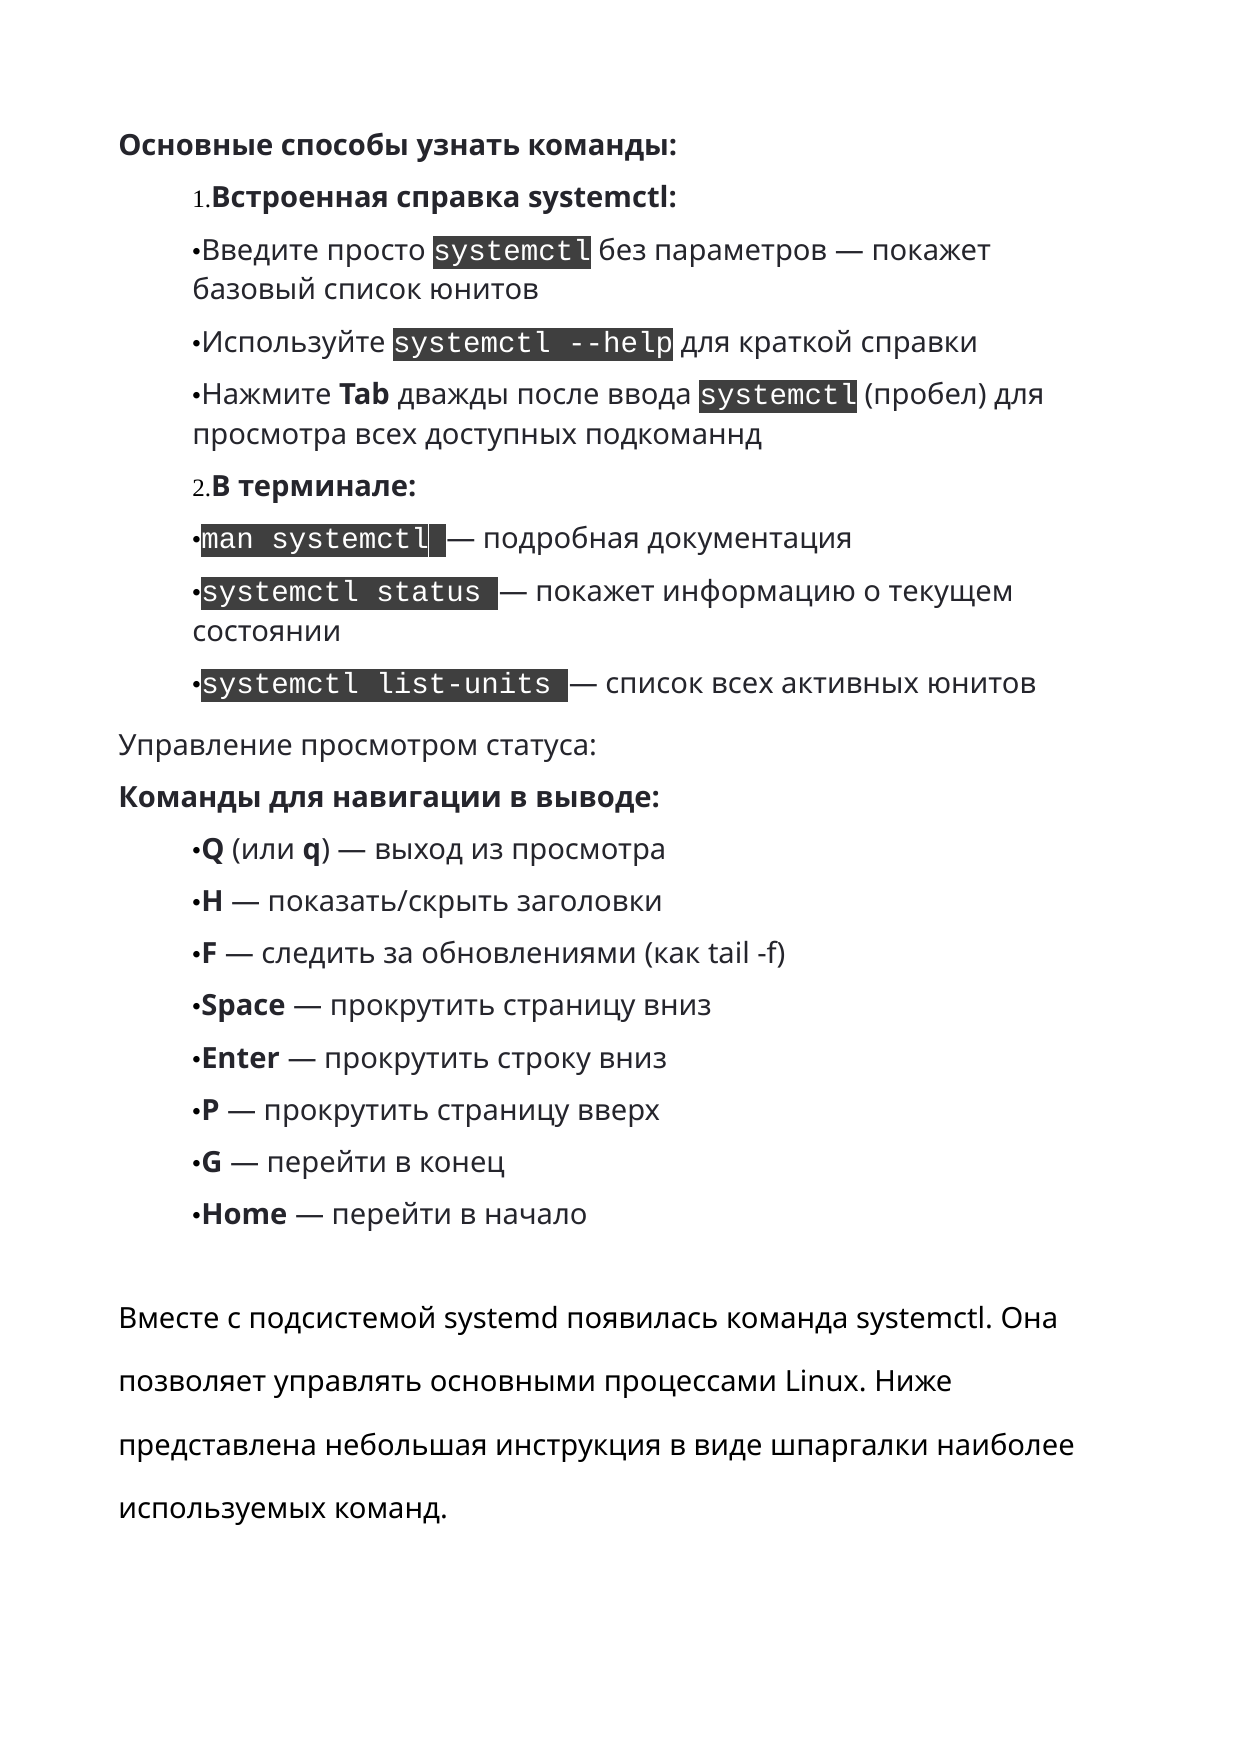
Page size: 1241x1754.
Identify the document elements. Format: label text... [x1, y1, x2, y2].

text Вместе с подсистемой systemd появилась команда systemctl. Она позволяет управлять основными процессами Linux. Ниже представлена небольшая инструкция в виде шпаргалки наиболее используемых команд. [118, 1297, 1122, 1527]
list Enter — прокрутить строку вниз [118, 1037, 1122, 1077]
list Используйте systemctl --help для краткой справки [118, 321, 1122, 361]
text Команды для навигации в выводе: [118, 776, 1122, 816]
list H — показать/скрыть заголовки [118, 880, 1122, 920]
list systemctl list-units — список всех активных юнитов [118, 662, 1122, 702]
list Space — прокрутить страницу вниз [118, 985, 1122, 1024]
list G — перейти в конец [118, 1141, 1122, 1181]
list F — следить за обновлениями (как tail -f) [118, 932, 1122, 972]
list Встроенная справка systemctl: [118, 177, 1122, 216]
subtitle Управление просмотром статуса: [118, 724, 1122, 763]
text Основные способы узнать команды: [118, 124, 1122, 164]
list Q (или q) — выход из просмотра [118, 828, 1122, 868]
list Введите просто systemctl без параметров — покажет базовый список юнитов [118, 229, 1122, 308]
list P — прокрутить страницу вверх [118, 1089, 1122, 1129]
list man systemctl — подробная документация [118, 517, 1122, 557]
list В терминале: [118, 465, 1122, 505]
list systemctl status — покажет информацию о текущем состоянии [118, 570, 1122, 649]
list Home — перейти в начало [118, 1193, 1122, 1233]
list Нажмите Tab дважды после ввода systemctl (пробел) для просмотра всех доступных подкоманнд [118, 373, 1122, 453]
